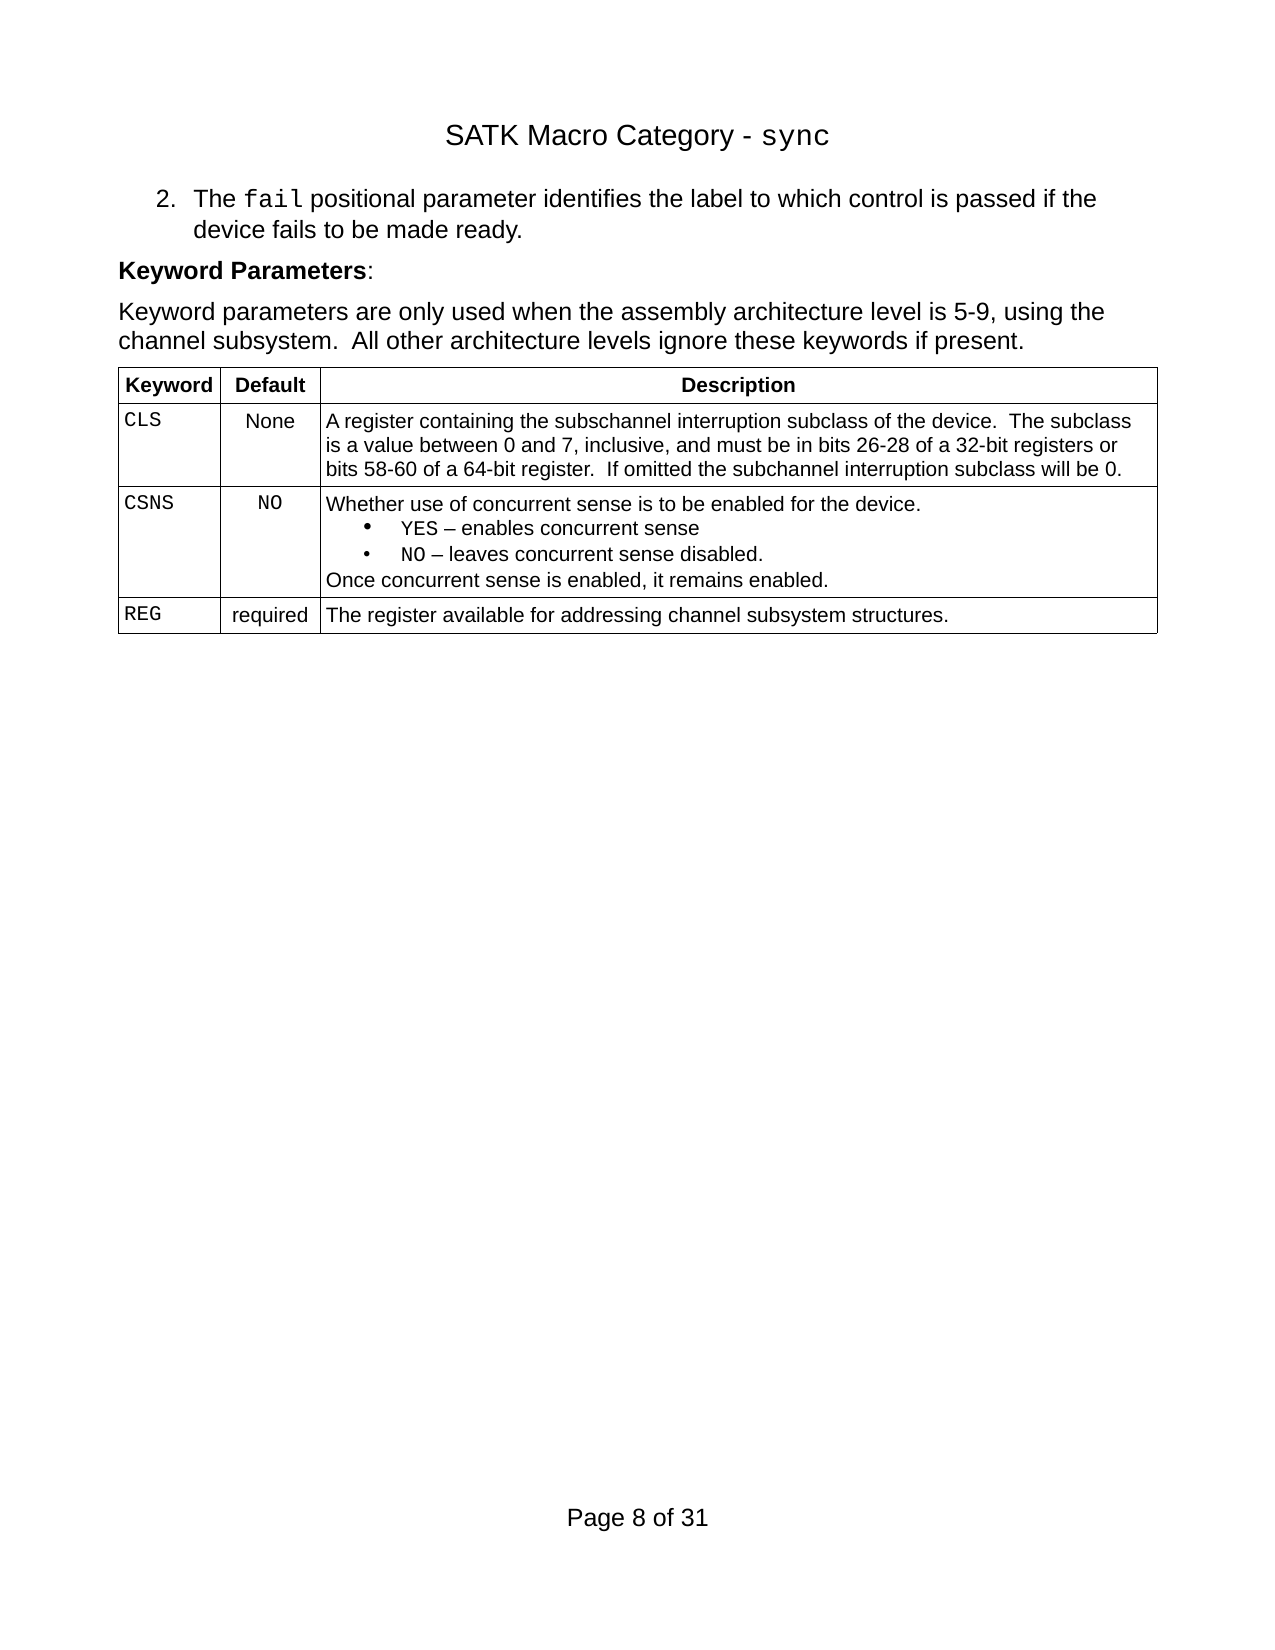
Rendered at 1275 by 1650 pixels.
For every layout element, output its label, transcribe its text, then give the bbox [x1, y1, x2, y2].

table_header Default [221, 368, 320, 403]
table_cell NO [221, 487, 320, 597]
table_header Keyword [119, 368, 220, 403]
table_cell required [221, 598, 320, 633]
table_cell REG [119, 598, 220, 633]
table_cell CLS [119, 404, 220, 486]
table_header Description [321, 368, 1157, 403]
list The fail positional parameter identifies the label to which control is passed if the device fails to be made ready. [156, 184, 1157, 243]
text Keyword Parameters: [118, 256, 1157, 285]
text Keyword parameters are only used when the assembly architecture level is 5-9, using the channel subsystem. All other architecture levels ignore these keywords if present. [118, 297, 1157, 355]
table_cell A register containing the subschannel interruption subclass of the device. The subclass is a value between 0 and 7, inclusive, and must be in bits 26-28 of a 32-bit registers or bits 58-60 of a 64-bit register. If omitted the subchannel interruption subclass will be 0. [321, 404, 1157, 486]
table_cell None [221, 404, 320, 486]
table_cell Whether use of concurrent sense is to be enabled for the device. YES – enables concurrent sense NO – leaves concurrent sense disabled. Once concurrent sense is enabled, it remains enabled. [321, 487, 1157, 597]
table_cell The register available for addressing channel subsystem structures. [321, 598, 1157, 633]
table_cell CSNS [119, 487, 220, 597]
